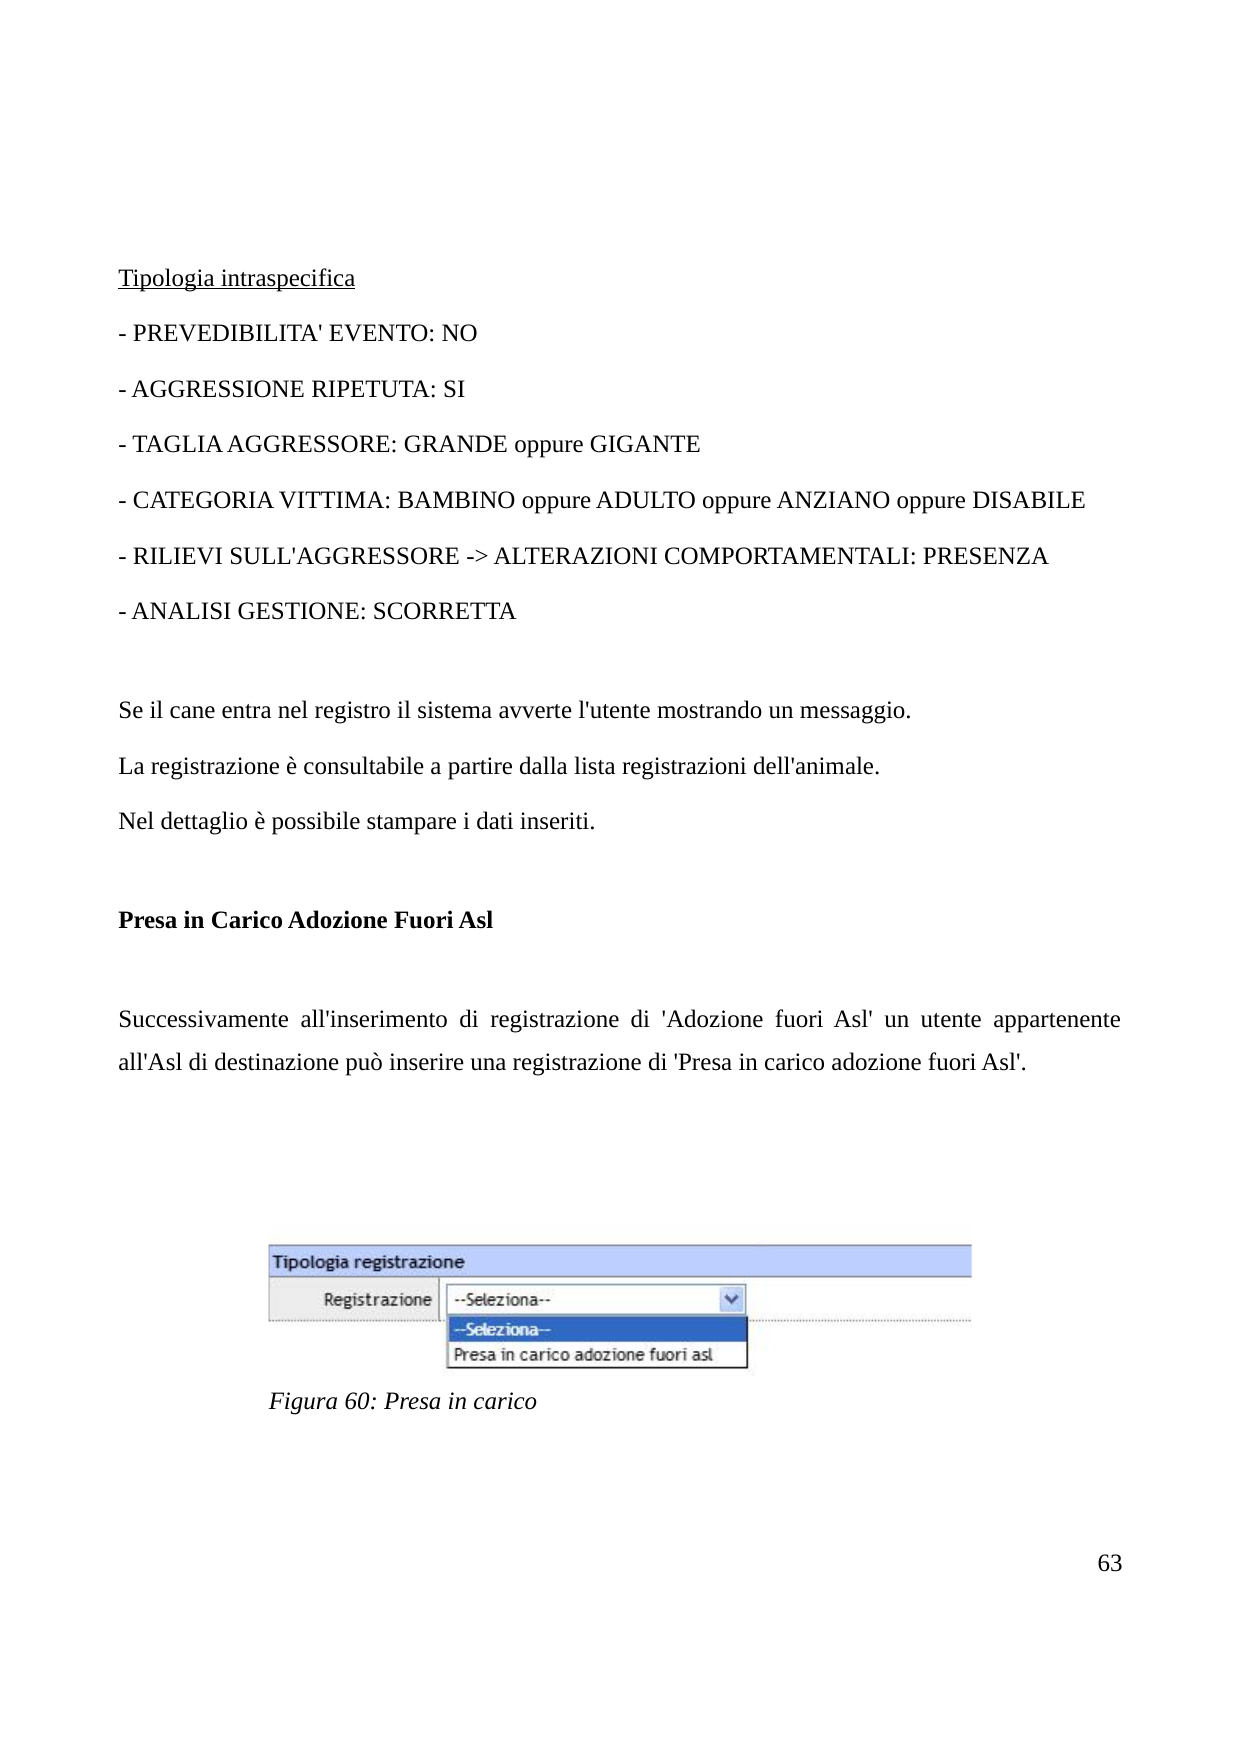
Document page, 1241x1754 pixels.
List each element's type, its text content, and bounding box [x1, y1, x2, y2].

text - RILIEVI SULL'AGGRESSORE -> ALTERAZIONI COMPORTAMENTALI: PRESENZA [118, 541, 1122, 569]
text La registrazione è consultabile a partire dalla lista registrazioni dell'animale. [118, 751, 1122, 779]
text - TAGLIA AGGRESSORE: GRANDE oppure GIGANTE [118, 429, 1122, 458]
text Successivamente all'inserimento di registrazione di 'Adozione fuori Asl' un utente appartenente all'Asl di destinazione può inserire una registrazione di 'Presa in carico adozione fuori Asl'. [118, 961, 1122, 1076]
text - ANALISI GESTIONE: SCORRETTA [118, 596, 1122, 625]
text [118, 1484, 1122, 1513]
text - PREVEDIBILITA' EVENTO: NO [118, 318, 1122, 347]
text Se il cane entra nel registro il sistema avverte l'utente mostrando un messaggio. [118, 652, 1122, 724]
text Presa in Carico Adozione Fuori Asl [118, 862, 1122, 934]
text Nel dettaglio è possibile stampare i dati inseriti. [118, 806, 1122, 835]
text - AGGRESSIONE RIPETUTA: SI [118, 374, 1122, 403]
text Tipologia intraspecifica [118, 176, 1122, 291]
picture [268, 1226, 972, 1386]
text - CATEGORIA VITTIMA: BAMBINO oppure ADULTO oppure ANZIANO oppure DISABILE [118, 485, 1122, 514]
text Figura 60: Presa in carico [268, 1386, 972, 1414]
